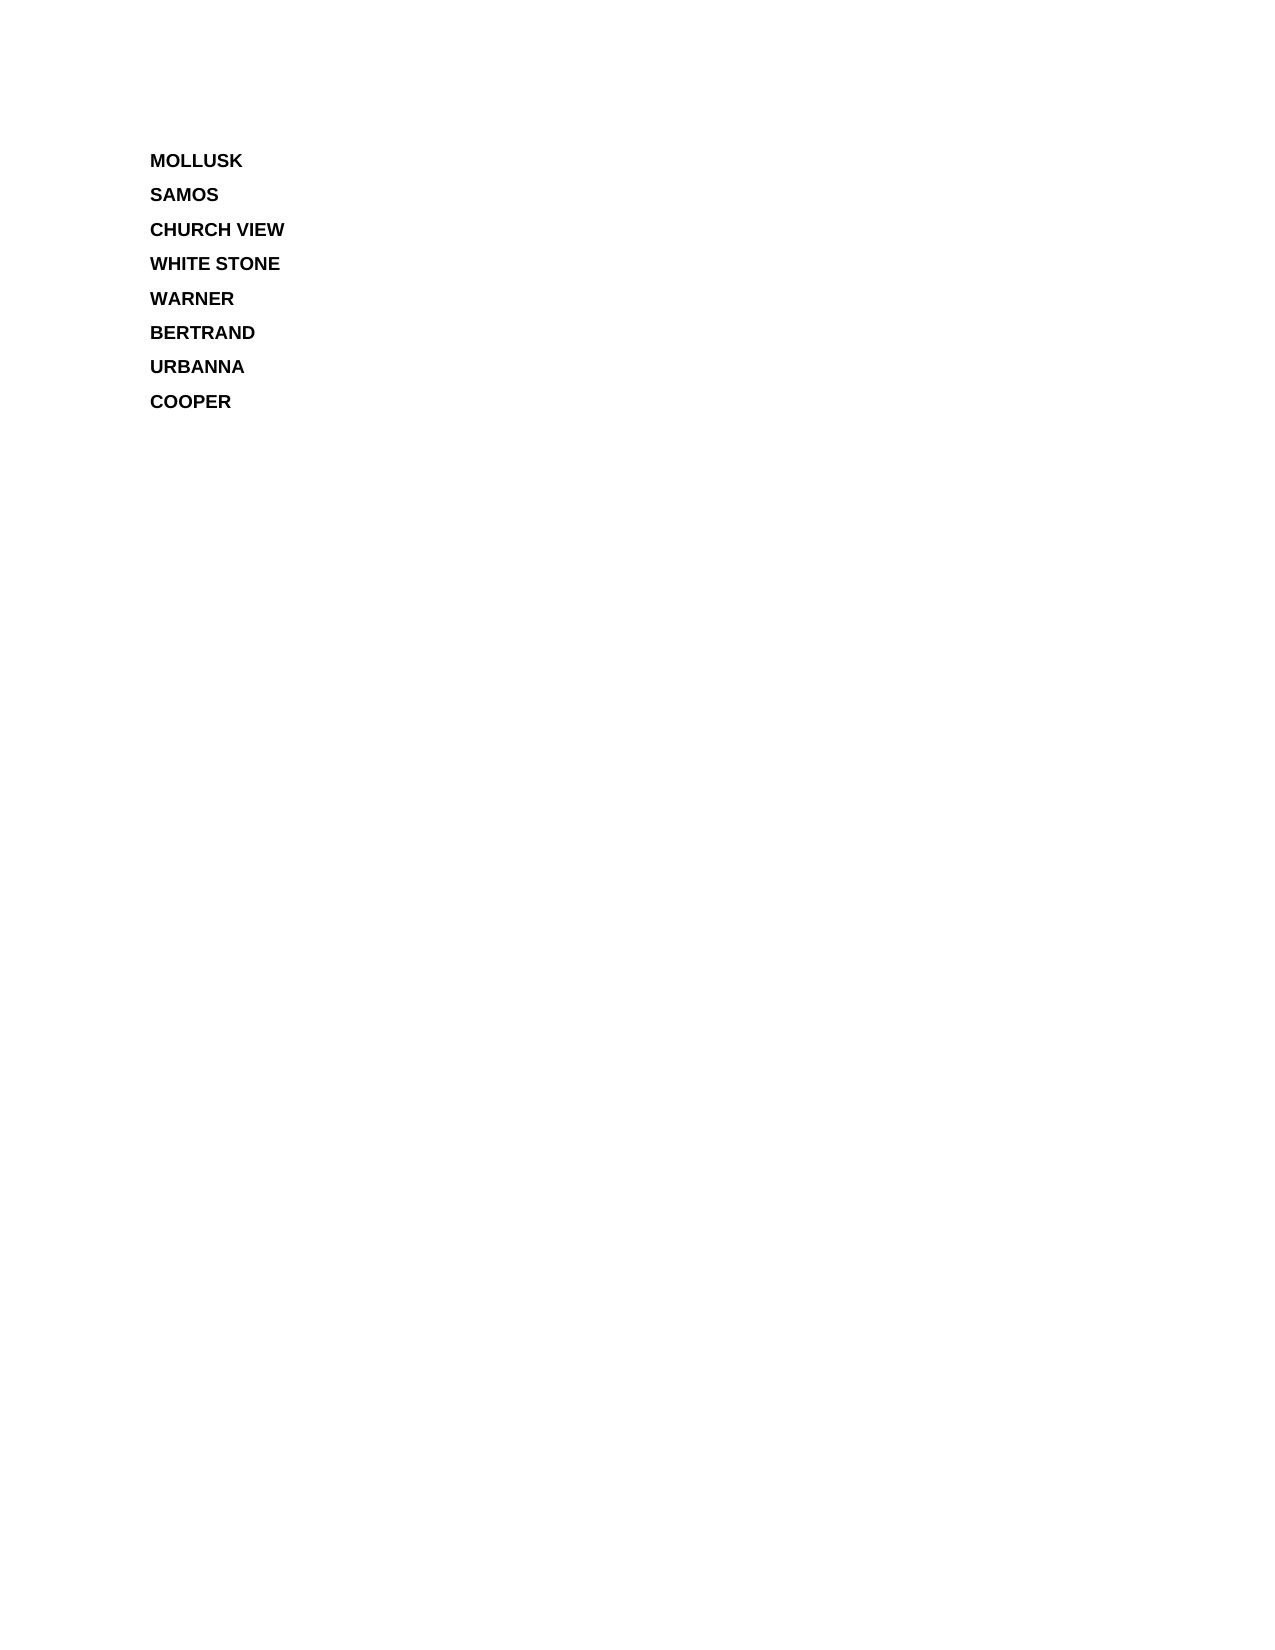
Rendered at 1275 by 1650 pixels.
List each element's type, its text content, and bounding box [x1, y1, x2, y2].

text SAMOS [150, 184, 1125, 205]
text COOPER [150, 391, 1125, 412]
text MOLLUSK [150, 150, 1125, 171]
text CHURCH VIEW [150, 219, 1125, 240]
text BERTRAND [150, 322, 1125, 343]
text URBANNA [150, 357, 1125, 378]
text WARNER [150, 288, 1125, 309]
text WHITE STONE [150, 253, 1125, 274]
